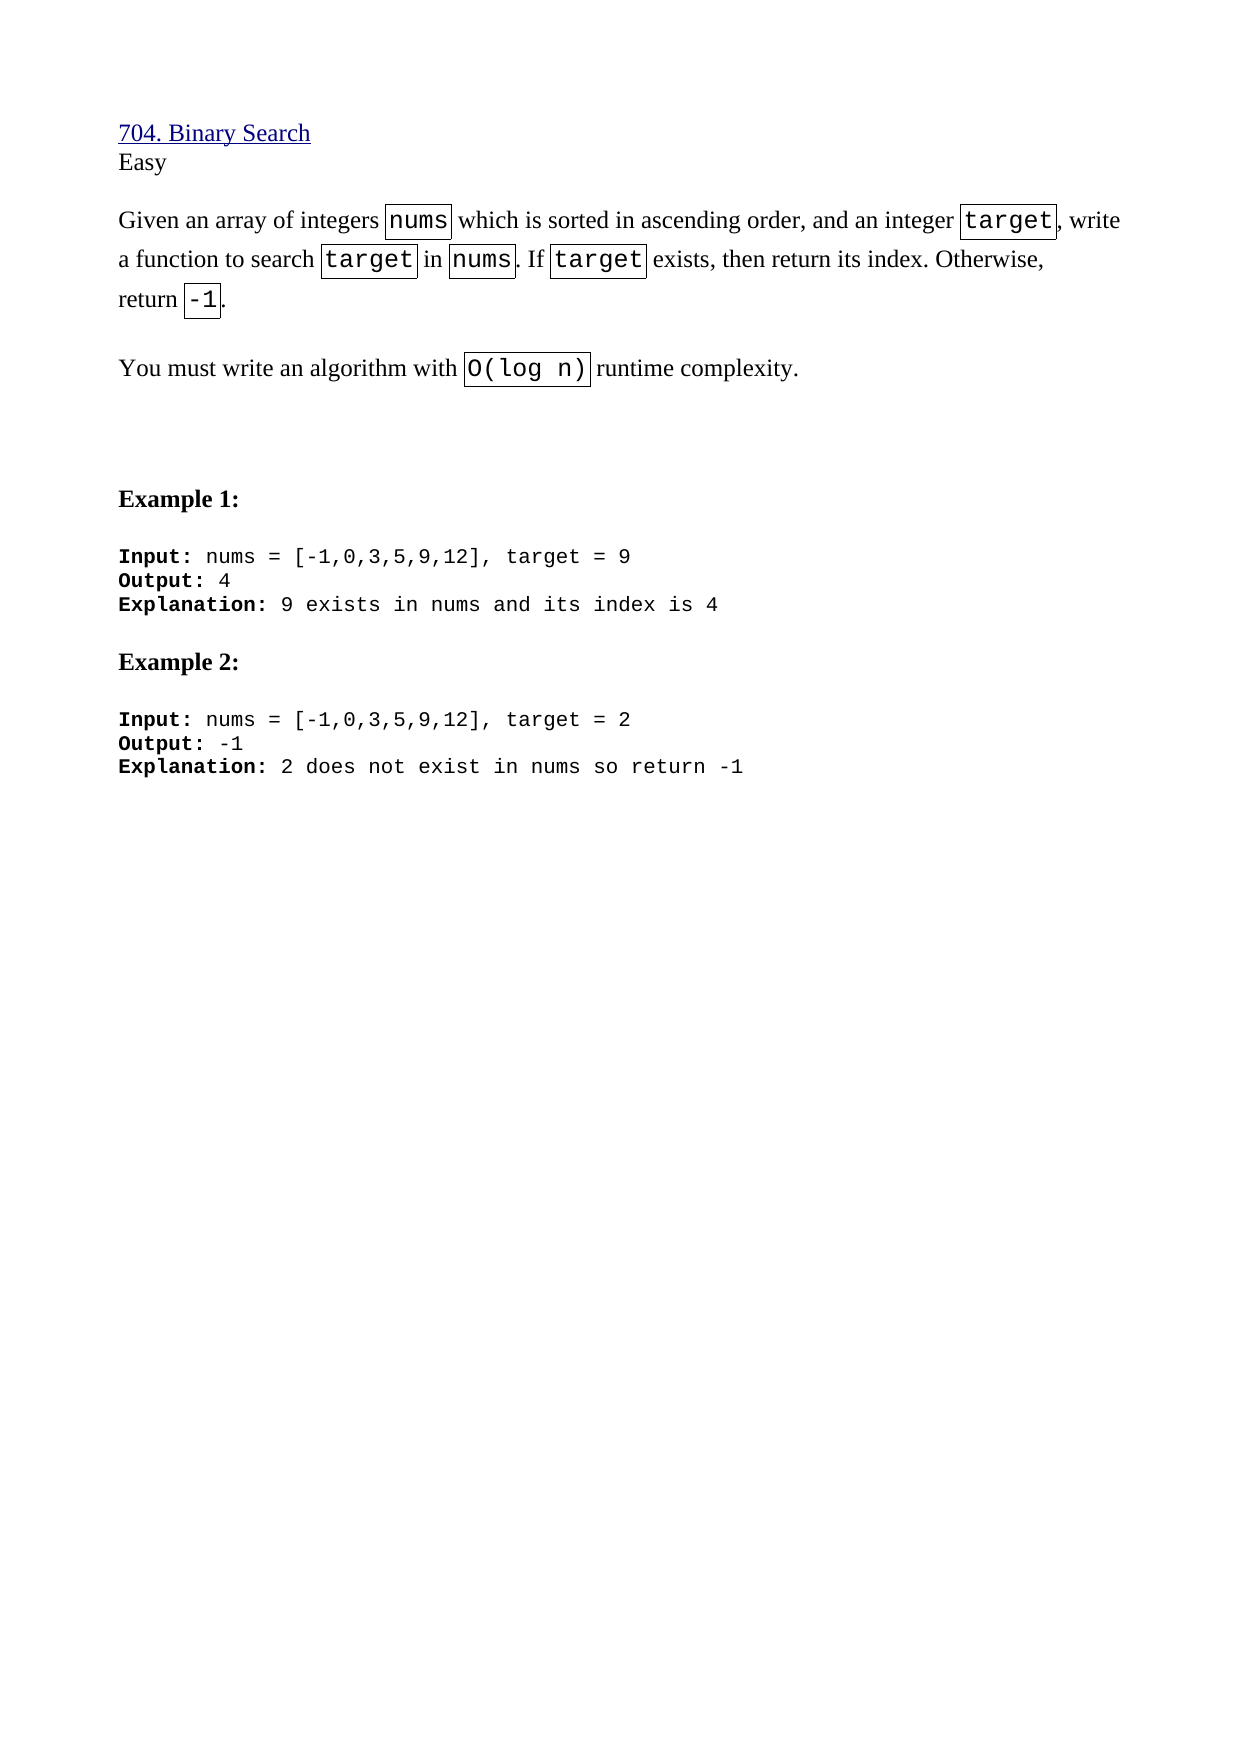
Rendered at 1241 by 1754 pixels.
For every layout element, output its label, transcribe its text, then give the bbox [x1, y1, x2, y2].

text Easy [118, 147, 1122, 176]
text Example 2: [118, 647, 1122, 675]
text Explanation: 9 exists in nums and its index is 4 [118, 593, 1122, 617]
text Input: nums = [-1,0,3,5,9,12], target = 2 [118, 709, 1122, 733]
text runtime complexity. [591, 352, 1122, 387]
text Output: -1 [118, 733, 1122, 756]
text Given an array of integers nums which is sorted in ascending order, and an integer target, write a function to search target in nums. If target exists, then return its index. Otherwise, return -1. [118, 204, 1122, 318]
text Explanation: 2 does not exist in nums so return -1 [118, 756, 1122, 780]
text You must write an algorithm with [118, 352, 464, 387]
text O(log n) [465, 353, 590, 386]
text Input: nums = [-1,0,3,5,9,12], target = 9 [118, 546, 1122, 570]
text Example 1: [118, 484, 1122, 512]
text 704. Binary Search [118, 118, 1122, 147]
text Output: 4 [118, 570, 1122, 593]
